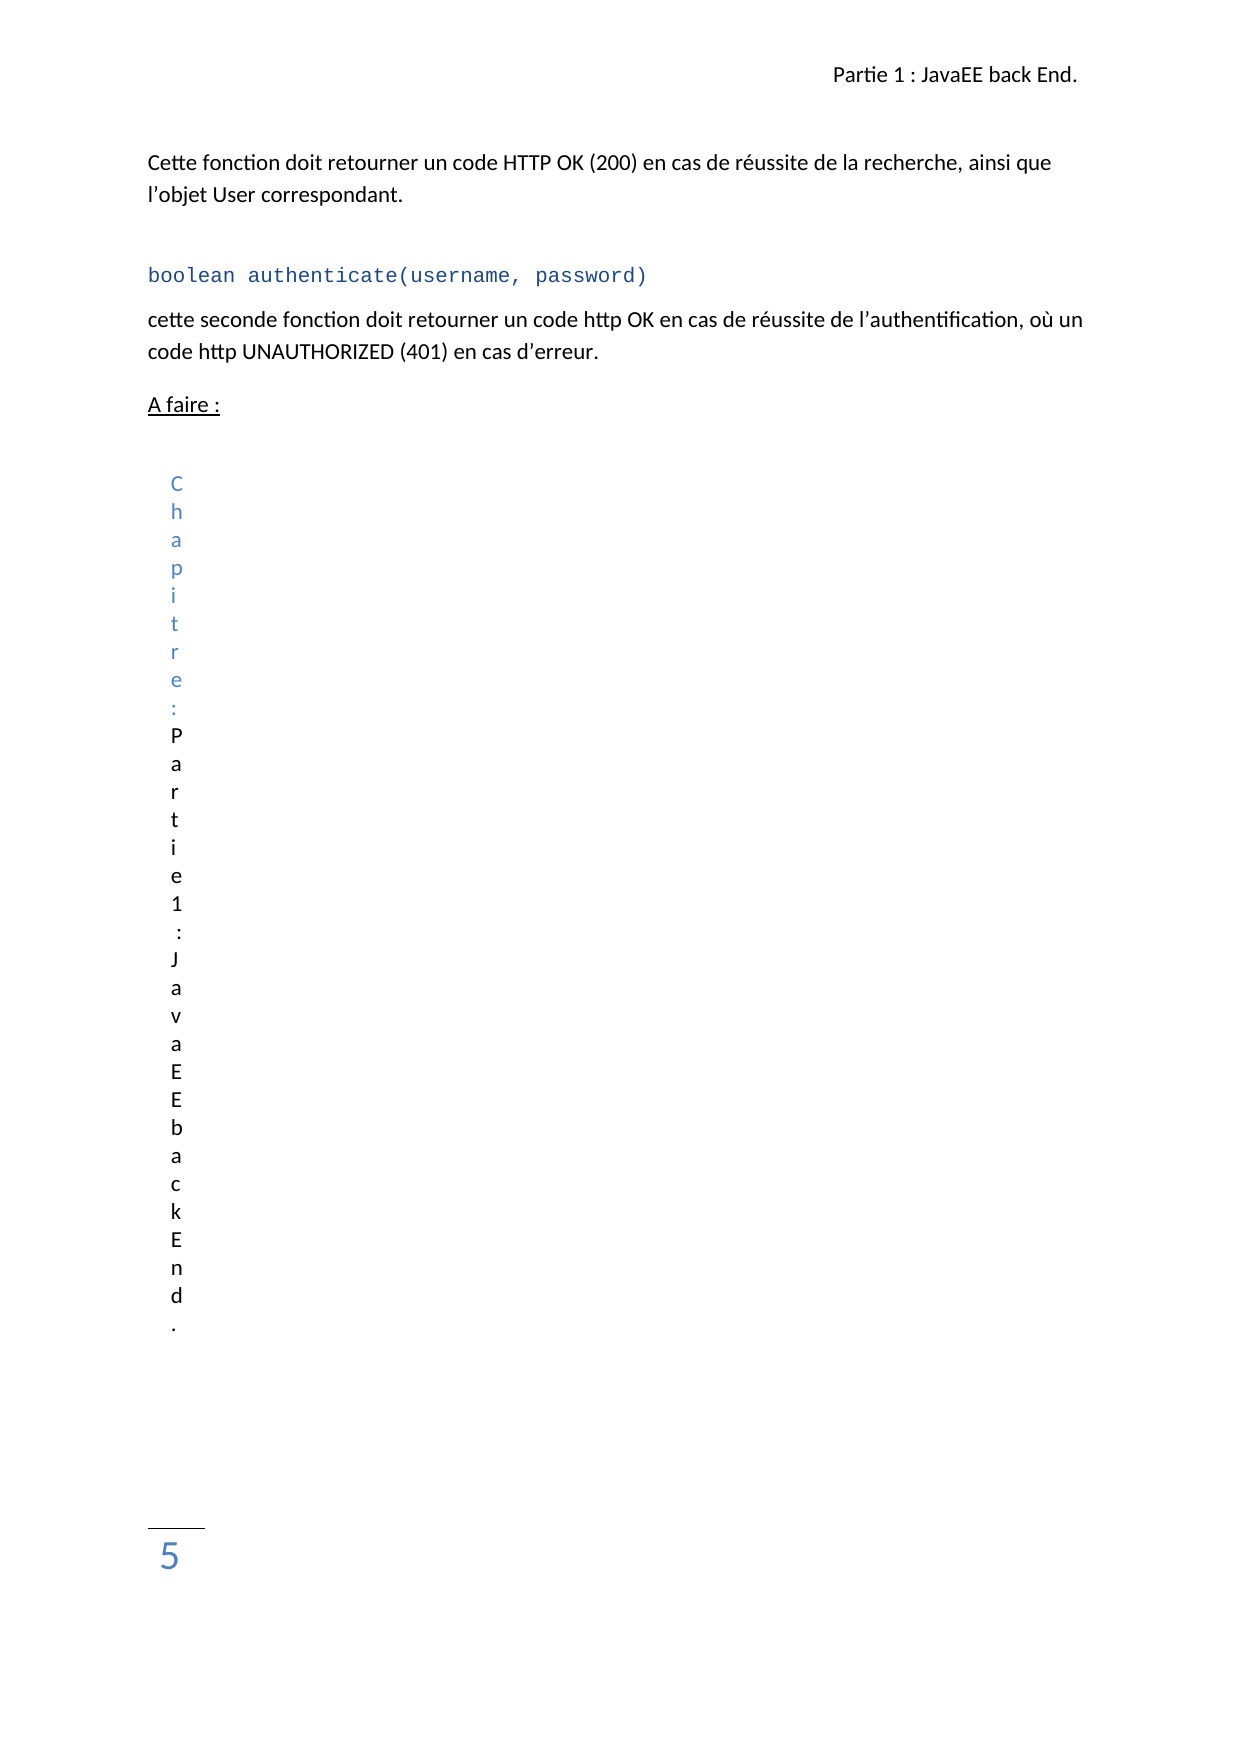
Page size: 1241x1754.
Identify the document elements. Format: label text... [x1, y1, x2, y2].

text boolean authenticate(username, password) [148, 258, 1107, 289]
text A faire : [148, 390, 1107, 418]
text cette seconde fonction doit retourner un code http OK en cas de réussite de l’authentification, où un code http UNAUTHORIZED (401) en cas d’erreur. [148, 305, 1107, 365]
text Cette fonction doit retourner un code HTTP OK (200) en cas de réussite de la recherche, ainsi que l’objet User correspondant. [148, 148, 1107, 208]
